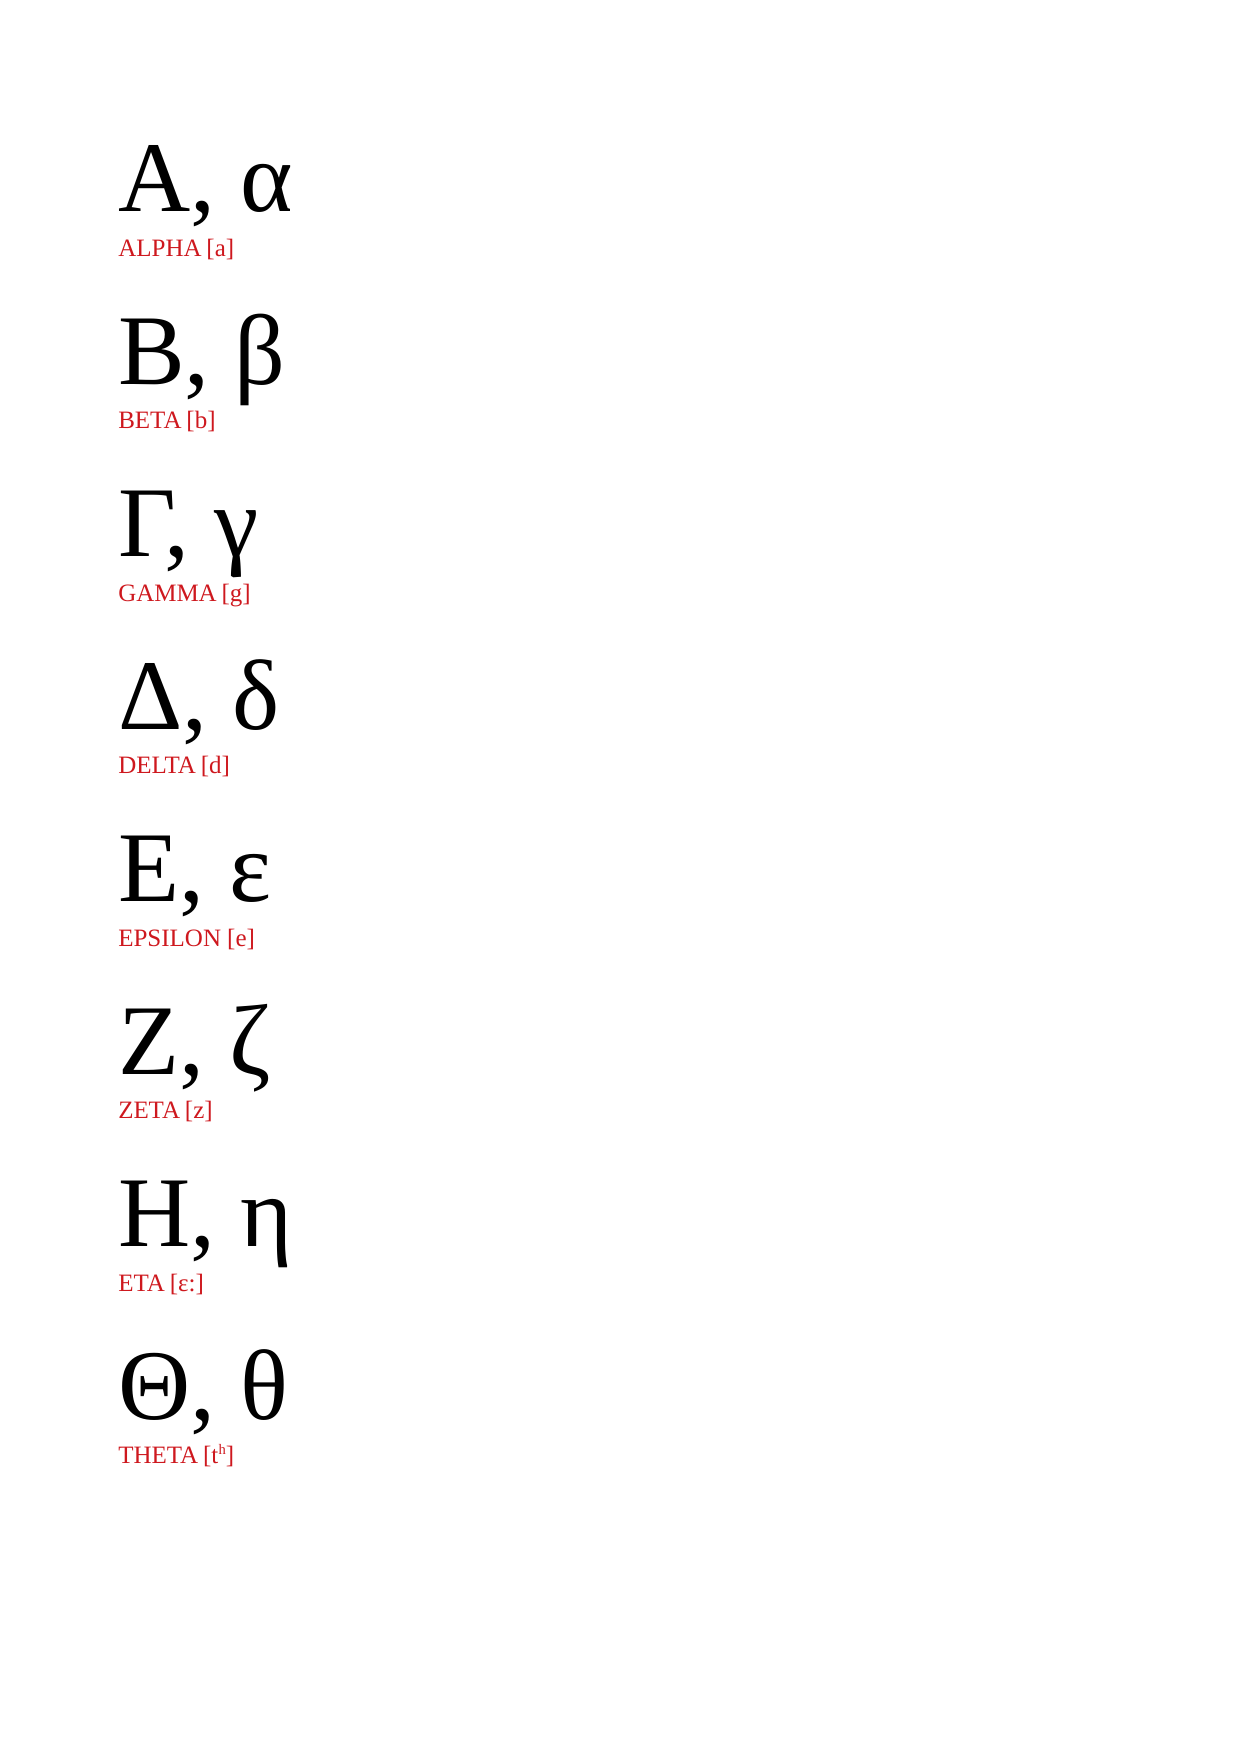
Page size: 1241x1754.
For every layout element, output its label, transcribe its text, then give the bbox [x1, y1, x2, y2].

text GAMMA [g] [118, 578, 1122, 607]
text EPSILON [e] [118, 923, 1122, 952]
text ALPHA [a] [118, 233, 1122, 262]
text Θ, θ [118, 1326, 1122, 1441]
text Β, β [118, 291, 1122, 406]
text Γ, γ [118, 463, 1122, 578]
text DELTA [d] [118, 751, 1122, 779]
text Ε, ε [118, 808, 1122, 923]
text BETA [b] [118, 406, 1122, 434]
text Ζ, ζ [118, 981, 1122, 1096]
text Η, η [118, 1153, 1122, 1268]
text ETA [ε:] [118, 1268, 1122, 1297]
text THETA [th] [118, 1441, 1122, 1469]
text Α, α [118, 118, 1122, 233]
text Δ, δ [118, 636, 1122, 751]
text ZETA [z] [118, 1096, 1122, 1124]
